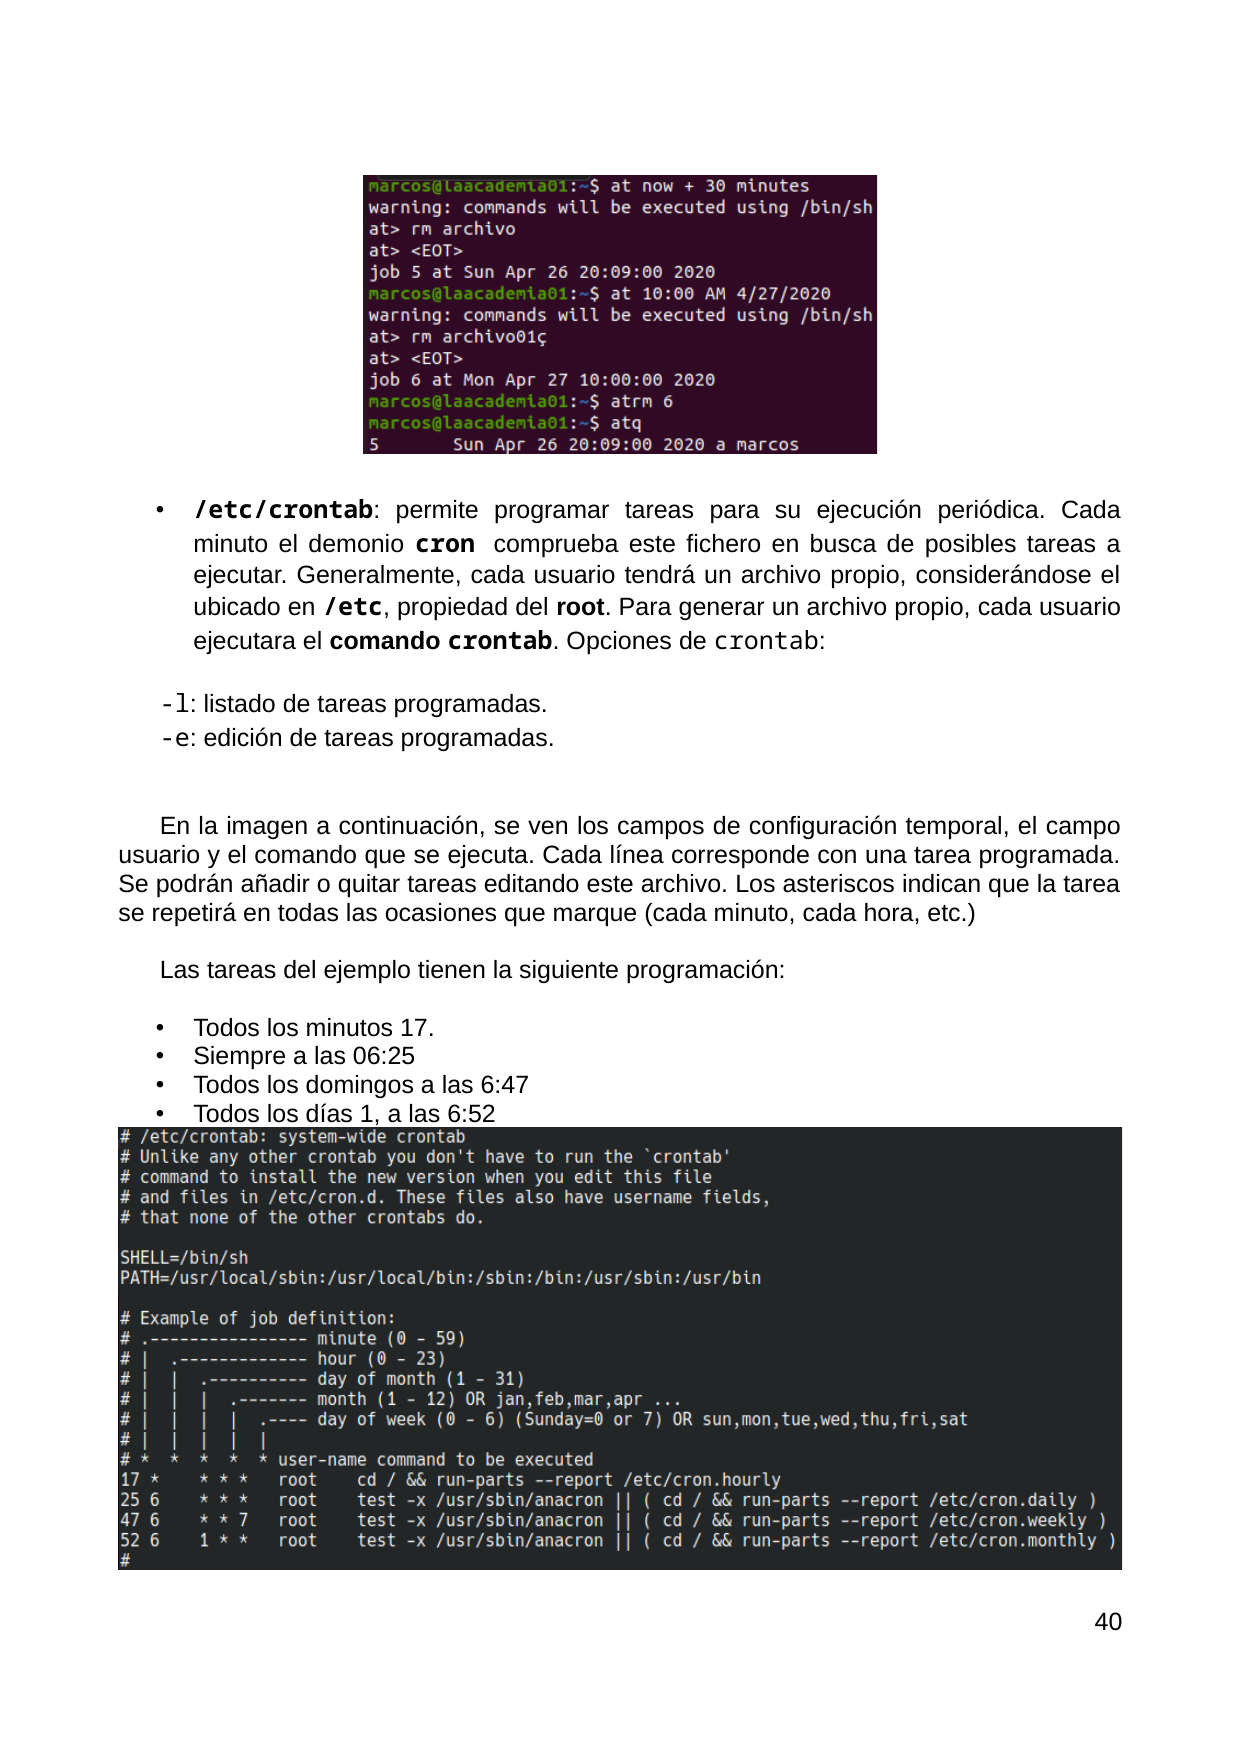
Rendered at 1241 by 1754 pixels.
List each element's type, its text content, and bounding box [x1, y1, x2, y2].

picture [118, 1127, 1123, 1570]
text -l: listado de tareas programadas. [118, 686, 1122, 720]
picture [363, 175, 878, 454]
list Todos los domingos a las 6:47 [156, 1070, 1122, 1099]
text -e: edición de tareas programadas. [118, 720, 1122, 754]
text Las tareas del ejemplo tienen la siguiente programación: [118, 955, 1122, 984]
list Todos los días 1, a las 6:52 [156, 1099, 1122, 1127]
list Todos los minutos 17. [156, 1012, 1122, 1041]
list Siempre a las 06:25 [156, 1041, 1122, 1070]
text En la imagen a continuación, se ven los campos de configuración temporal, el campo usuario y el comando que se ejecuta. Cada línea corresponde con una tarea programada. Se podrán añadir o quitar tareas editando este archivo. Los asteriscos indican que la tarea se repetirá en todas las ocasiones que marque (cada minuto, cada hora, etc.) [118, 811, 1122, 926]
list /etc/crontab: permite programar tareas para su ejecución periódica. Cada minuto el demonio cron comprueba este fichero en busca de posibles tareas a ejecutar. Generalmente, cada usuario tendrá un archivo propio, considerándose el ubicado en /etc, propiedad del root. Para generar un archivo propio, cada usuario ejecutara el comando crontab. Opciones de crontab: [156, 492, 1122, 657]
